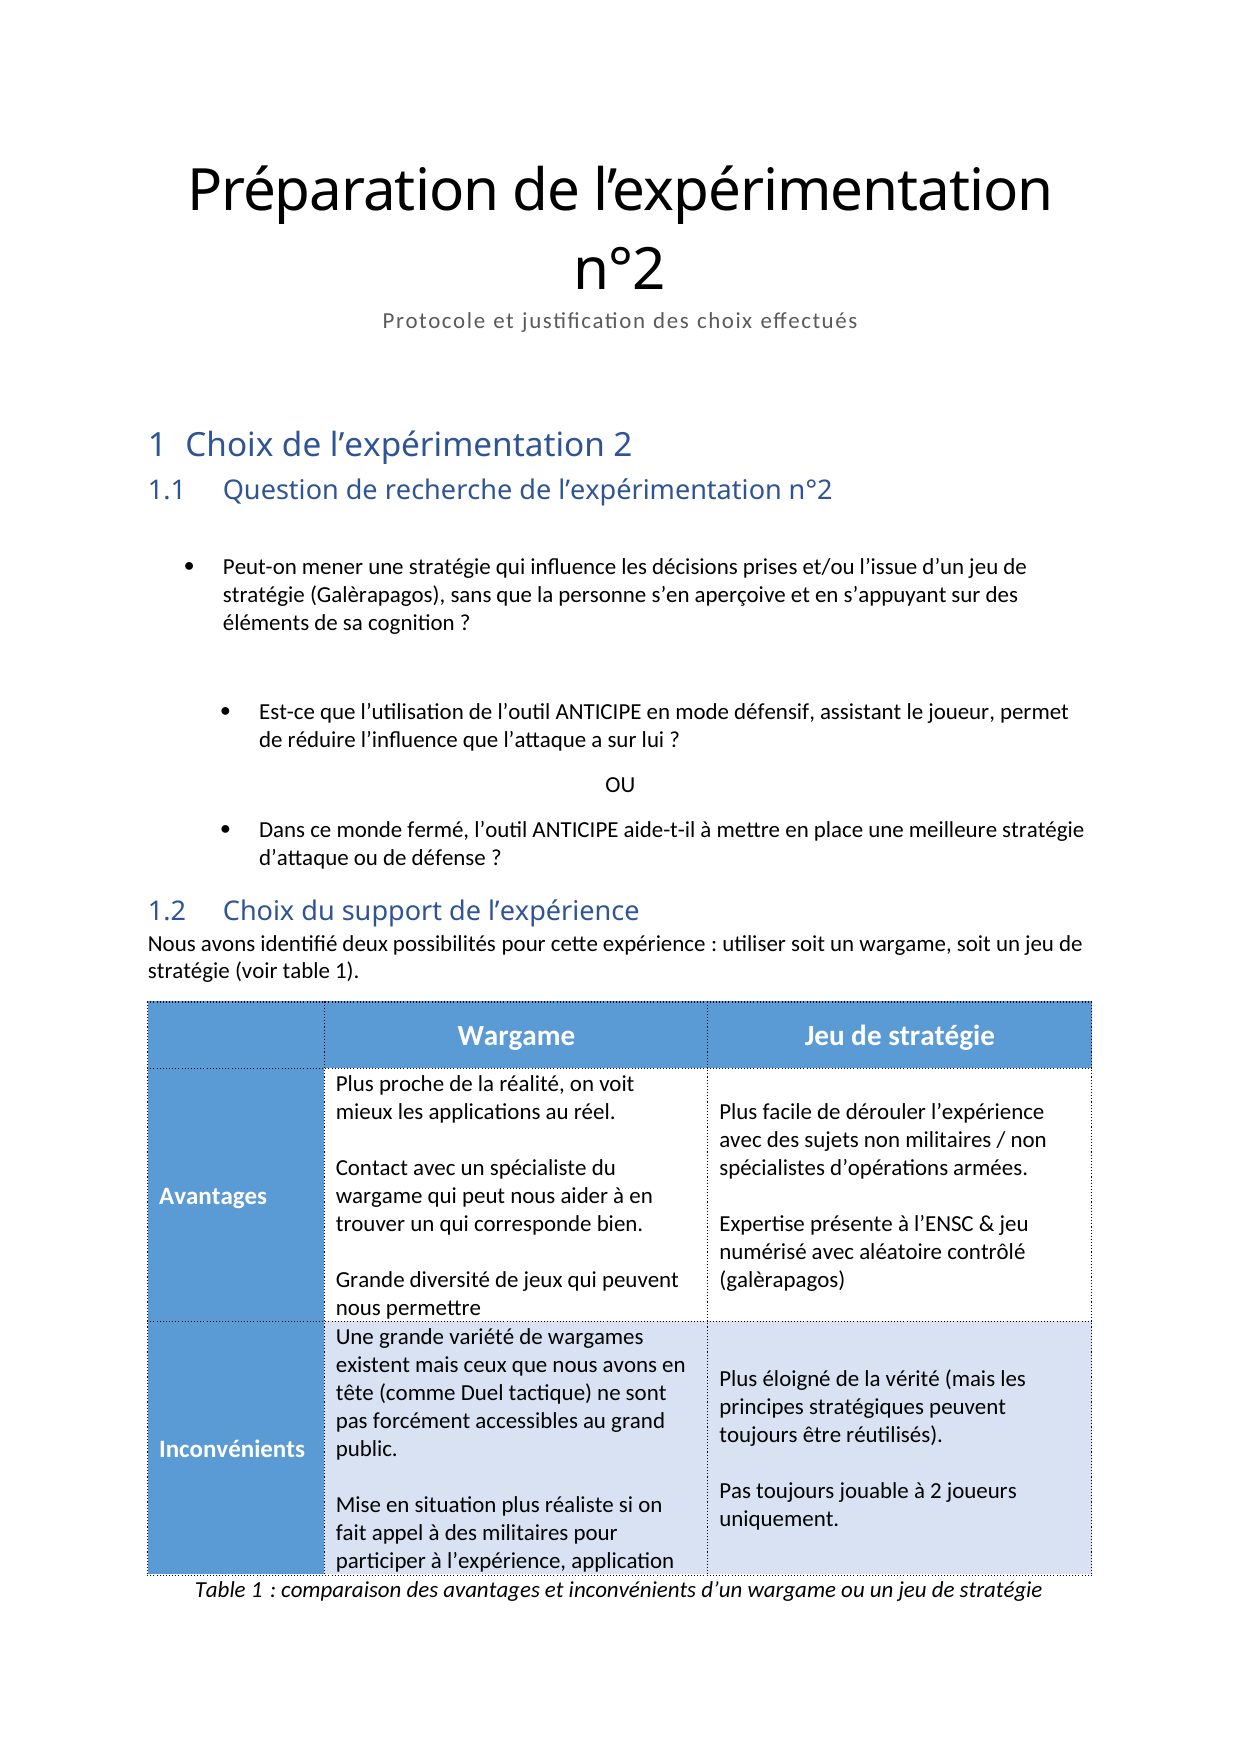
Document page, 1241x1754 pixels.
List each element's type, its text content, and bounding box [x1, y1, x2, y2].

list Est-ce que l’utilisation de l’outil ANTICIPE en mode défensif, assistant le joueur, permet de réduire l’influence que l’attaque a sur lui ? [221, 697, 1093, 753]
list Choix du support de l’expérience [148, 892, 1093, 929]
table_cell Inconvénients [148, 1321, 324, 1574]
table_cell Plus facile de dérouler l’expérience avec des sujets non militaires / non spécialistes d’opérations armées. Expertise présente à l’ENSC & jeu numérisé avec aléatoire contrôlé (galèrapagos) [708, 1068, 1092, 1321]
table_cell Plus proche de la réalité, on voit mieux les applications au réel. Contact avec un spécialiste du wargame qui peut nous aider à en trouver un qui corresponde bien. Grande diversité de jeux qui peuvent nous permettre [324, 1068, 708, 1321]
text Table 1 : comparaison des avantages et inconvénients d’un wargame ou un jeu de stratégie [148, 1576, 1093, 1603]
list Question de recherche de l’expérimentation n°2 [148, 471, 1093, 507]
list Choix de l’expérimentation 2 [148, 421, 1093, 466]
table_header Wargame [324, 1001, 708, 1068]
text Préparation de l’expérimentation n°2 [148, 148, 1093, 307]
text Protocole et justification des choix effectués [148, 307, 1093, 334]
text Nous avons identifié deux possibilités pour cette expérience : utiliser soit un wargame, soit un jeu de stratégie (voir table 1). [148, 929, 1093, 985]
table_header Jeu de stratégie [708, 1001, 1092, 1068]
table_cell Une grande variété de wargames existent mais ceux que nous avons en tête (comme Duel tactique) ne sont pas forcément accessibles au grand public. Mise en situation plus réaliste si on fait appel à des militaires pour participer à l’expérience, application [324, 1321, 708, 1574]
text OU [148, 770, 1093, 798]
list Dans ce monde fermé, l’outil ANTICIPE aide-t-il à mettre en place une meilleure stratégie d’attaque ou de défense ? [221, 815, 1093, 871]
table_cell Plus éloigné de la vérité (mais les principes stratégiques peuvent toujours être réutilisés). Pas toujours jouable à 2 joueurs uniquement. [708, 1321, 1092, 1574]
table_cell Avantages [148, 1068, 324, 1321]
list Peut-on mener une stratégie qui influence les décisions prises et/ou l’issue d’un jeu de stratégie (Galèrapagos), sans que la personne s’en aperçoive et en s’appuyant sur des éléments de sa cognition ? [185, 552, 1093, 636]
table_header [148, 1001, 324, 1068]
